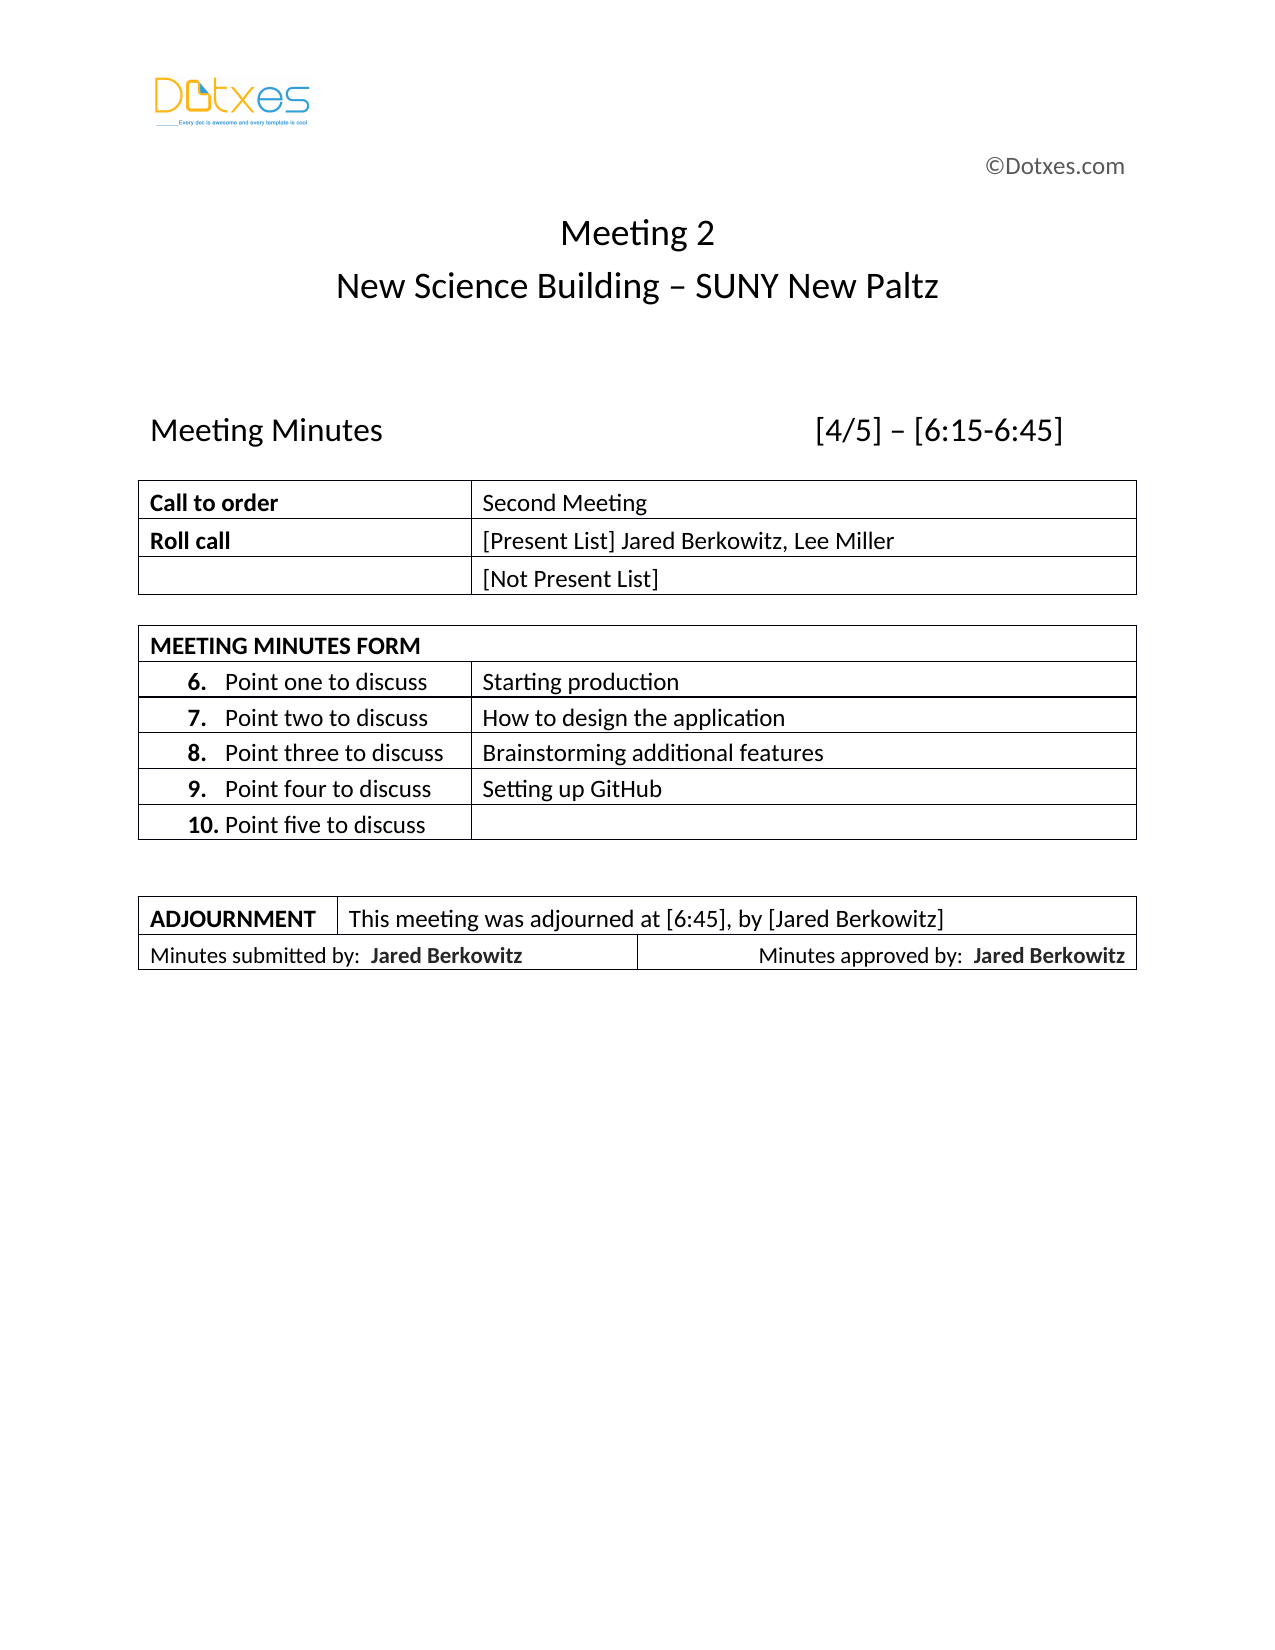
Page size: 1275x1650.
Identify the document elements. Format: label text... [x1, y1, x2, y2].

table_cell Second Meeting [472, 481, 1136, 518]
table_cell Starting production [472, 662, 1136, 696]
table_cell [Present List] Jared Berkowitz, Lee Miller [472, 519, 1136, 556]
table_cell Point four to discuss [139, 769, 471, 804]
table_cell How to design the application [472, 698, 1136, 732]
table_cell [139, 557, 471, 593]
table_cell Point three to discuss [139, 733, 471, 768]
picture [150, 75, 313, 130]
table_cell Setting up GitHub [472, 769, 1136, 804]
table_cell [Not Present List] [472, 557, 1136, 593]
table_cell [472, 805, 1136, 839]
table_cell [139, 450, 1136, 480]
table_header Meeting Minutes [139, 409, 471, 449]
table_header ADJOURNMENT [139, 897, 337, 934]
table_header [471, 409, 804, 449]
table_cell [139, 595, 471, 625]
table_header [4/5] – [6:15-6:45] [804, 409, 1136, 449]
text Meeting 2 New Science Building – SUNY New Paltz [150, 209, 1125, 307]
table_cell Point one to discuss [139, 662, 471, 696]
table_cell Call to order [139, 481, 471, 518]
table_header This meeting was adjourned at [6:45], by [Jared Berkowitz] [338, 897, 1136, 934]
table_cell Roll call [139, 519, 471, 556]
table_cell [804, 595, 1136, 625]
table_cell Minutes approved by: Jared Berkowitz [638, 935, 1136, 969]
table_cell Brainstorming additional features [472, 733, 1136, 768]
table_cell Point five to discuss [139, 805, 471, 839]
table_cell Point two to discuss [139, 698, 471, 732]
table_cell [471, 595, 804, 625]
table_cell MEETING MINUTES FORM [139, 626, 1136, 661]
table_cell Minutes submitted by: Jared Berkowitz [139, 935, 637, 969]
